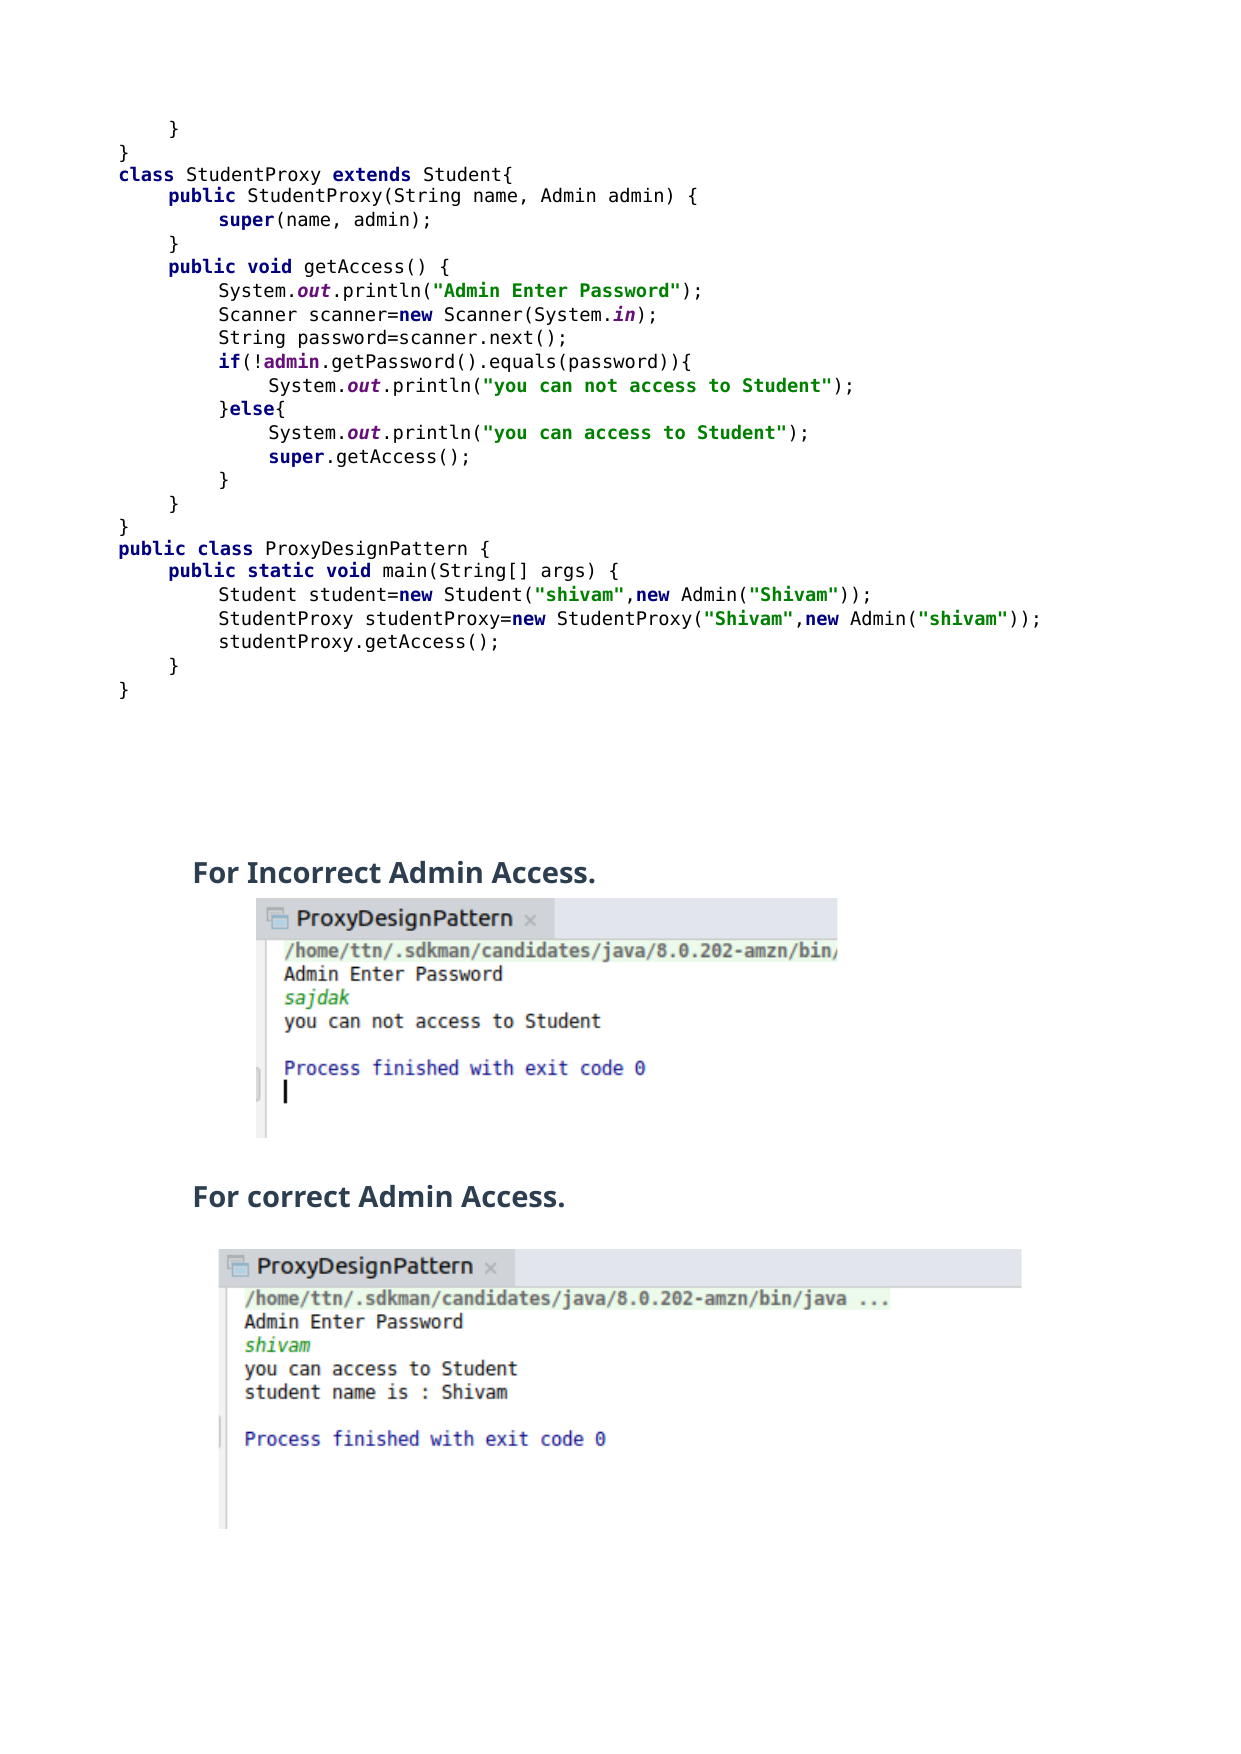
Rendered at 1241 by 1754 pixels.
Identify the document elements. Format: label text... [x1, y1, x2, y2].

text } [118, 493, 1122, 517]
text public StudentProxy(String name, Admin admin) { [118, 186, 1122, 209]
picture [218, 1249, 1022, 1529]
text Scanner scanner=new Scanner(System.in); [118, 304, 1122, 327]
text For Incorrect Admin Access. [118, 852, 1122, 892]
text class StudentProxy extends Student{ [118, 164, 1122, 186]
text super(name, admin); [118, 209, 1122, 233]
text studentProxy.getAccess(); [118, 631, 1122, 655]
text public static void main(String[] args) { [118, 560, 1122, 584]
text } [118, 517, 1122, 538]
text } [118, 678, 1122, 700]
text public class ProxyDesignPattern { [118, 538, 1122, 560]
text String password=scanner.next(); [118, 327, 1122, 351]
text }else{ [118, 398, 1122, 422]
text } [118, 233, 1122, 256]
text StudentProxy studentProxy=new StudentProxy("Shivam",new Admin("shivam")); [118, 608, 1122, 631]
text System.out.println("you can access to Student"); [118, 422, 1122, 446]
text System.out.println("Admin Enter Password"); [118, 280, 1122, 304]
text For correct Admin Access. [118, 1176, 1122, 1216]
text super.getAccess(); [118, 446, 1122, 469]
text } [118, 142, 1122, 164]
text System.out.println("you can not access to Student"); [118, 375, 1122, 398]
text } [118, 655, 1122, 678]
picture [256, 898, 838, 1138]
text } [118, 118, 1122, 142]
text Student student=new Student("shivam",new Admin("Shivam")); [118, 584, 1122, 608]
text if(!admin.getPassword().equals(password)){ [118, 351, 1122, 375]
text public void getAccess() { [118, 256, 1122, 280]
text } [118, 469, 1122, 493]
